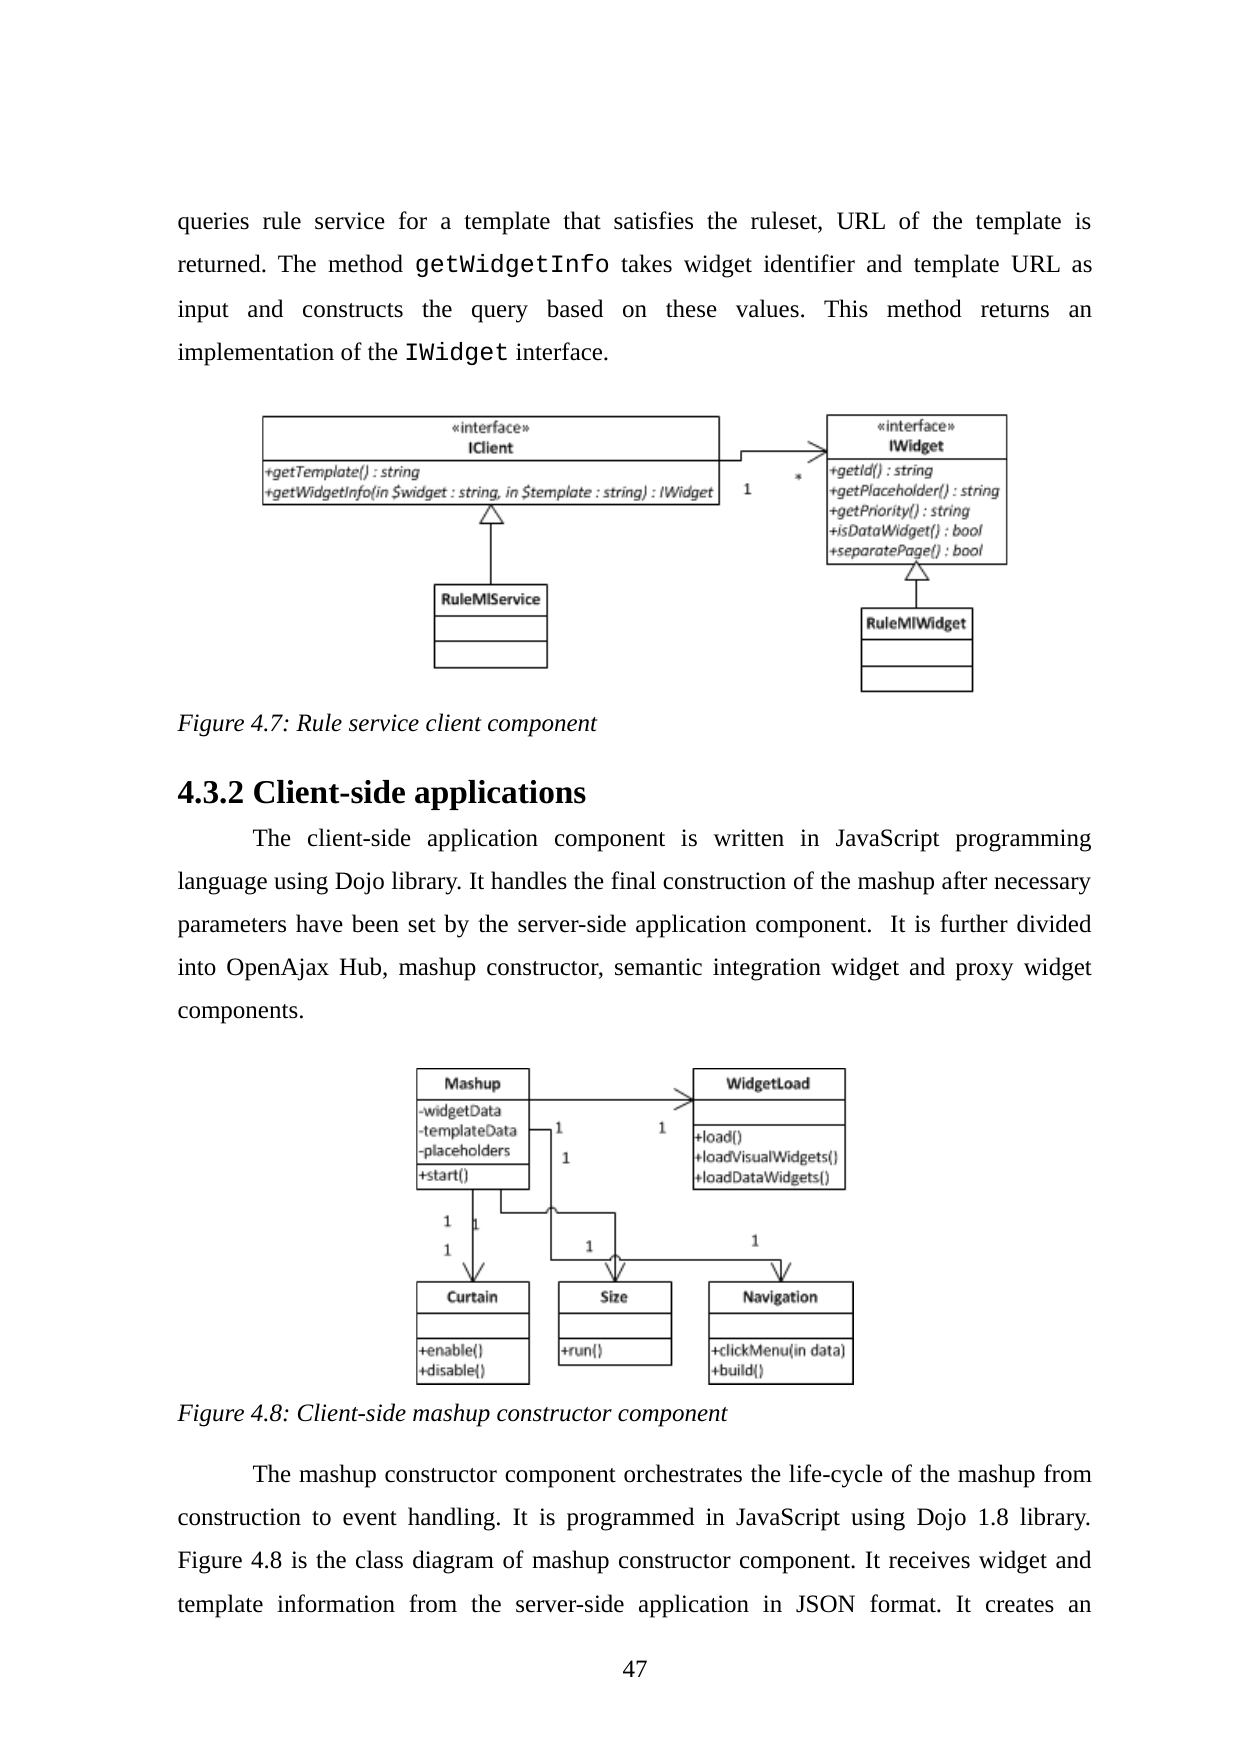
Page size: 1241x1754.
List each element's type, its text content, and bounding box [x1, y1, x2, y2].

picture [262, 413, 1008, 694]
subtitle Client-side applications [177, 737, 1093, 811]
text Figure 4.7: Rule service client component [177, 414, 1093, 737]
subtitle [177, 401, 1093, 414]
text [177, 1039, 1093, 1069]
text queries rule service for a template that satisfies the ruleset, URL of the template is returned. The method getWidgetInfo takes widget identifier and template URL as input and constructs the query based on these values. This method returns an implementation of the IWidget interface. [177, 206, 1093, 368]
text The mashup constructor component orchestrates the life-cycle of the mashup from construction to event handling. It is programmed in JavaScript using Dojo 1.8 library. Figure 4.8 is the class diagram of mashup constructor component. It receives widget and template information from the server-side application in JSON format. It creates an [177, 1427, 1093, 1617]
text The client-side application component is written in JavaScript programming language using Dojo library. It handles the final construction of the mashup after necessary parameters have been set by the server-side application component. It is further divided into OpenAjax Hub, mashup constructor, semantic integration widget and proxy widget components. [177, 823, 1093, 1024]
text Figure 4.8: Client-side mashup constructor component [177, 1069, 1093, 1427]
picture [416, 1068, 854, 1385]
